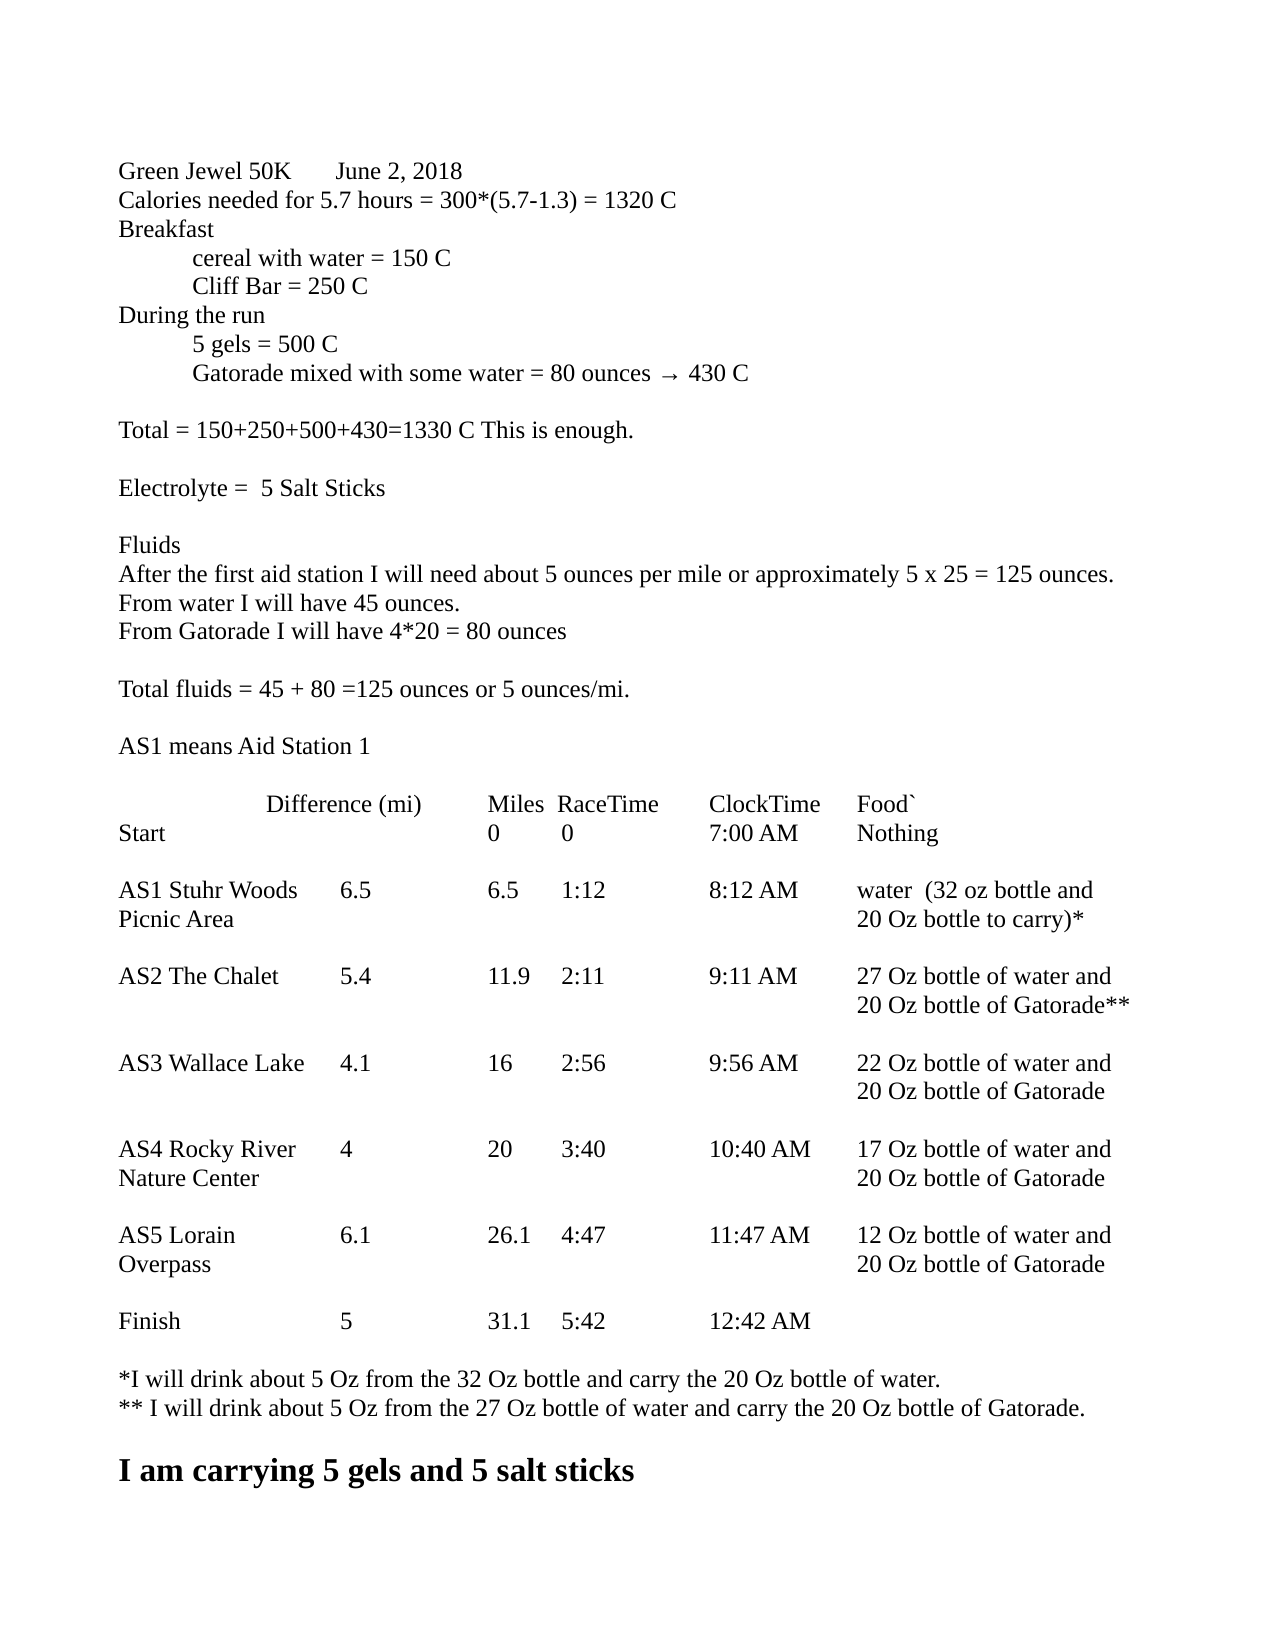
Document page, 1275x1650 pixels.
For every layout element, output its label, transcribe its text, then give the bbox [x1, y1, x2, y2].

text AS4 Rocky River 4 20 3:40 10:40 AM 17 Oz bottle of water and [118, 1134, 1157, 1163]
text *I will drink about 5 Oz from the 32 Oz bottle and carry the 20 Oz bottle of water. [118, 1364, 1157, 1393]
text Total = 150+250+500+430=1330 C This is enough. [118, 415, 1157, 444]
text During the run [118, 300, 1157, 329]
text Calories needed for 5.7 hours = 300*(5.7-1.3) = 1320 C [118, 185, 1157, 214]
text AS5 Lorain 6.1 26.1 4:47 11:47 AM 12 Oz bottle of water and [118, 1220, 1157, 1249]
text Breakfast [118, 214, 1157, 243]
text Start 0 0 7:00 AM Nothing [118, 818, 1157, 846]
text Total fluids = 45 + 80 =125 ounces or 5 ounces/mi. [118, 674, 1157, 703]
text Green Jewel 50K June 2, 2018 [118, 156, 1157, 185]
text Electrolyte = 5 Salt Sticks [118, 473, 1157, 501]
text Nature Center 20 Oz bottle of Gatorade [118, 1163, 1157, 1220]
text AS1 means Aid Station 1 [118, 731, 1157, 760]
text cereal with water = 150 C [118, 243, 1157, 271]
text Difference (mi) Miles RaceTime ClockTime Food` [118, 789, 1157, 818]
text 20 Oz bottle of Gatorade [118, 1076, 1157, 1105]
text Gatorade mixed with some water = 80 ounces → 430 C [118, 358, 1157, 386]
text AS2 The Chalet 5.4 11.9 2:11 9:11 AM 27 Oz bottle of water and [118, 961, 1157, 990]
text From water I will have 45 ounces. [118, 588, 1157, 616]
text 20 Oz bottle of Gatorade** [118, 990, 1157, 1048]
text AS3 Wallace Lake 4.1 16 2:56 9:56 AM 22 Oz bottle of water and [118, 1048, 1157, 1076]
text Fluids [118, 530, 1157, 559]
text Finish 5 31.1 5:42 12:42 AM [118, 1306, 1157, 1335]
text Cliff Bar = 250 C [118, 271, 1157, 300]
text AS1 Stuhr Woods 6.5 6.5 1:12 8:12 AM water (32 oz bottle and [118, 875, 1157, 904]
text From Gatorade I will have 4*20 = 80 ounces [118, 616, 1157, 645]
text Overpass 20 Oz bottle of Gatorade [118, 1249, 1157, 1278]
text After the first aid station I will need about 5 ounces per mile or approximately 5 x 25 = 125 ounces. [118, 559, 1157, 588]
text I am carrying 5 gels and 5 salt sticks [118, 1450, 1161, 1488]
text ** I will drink about 5 Oz from the 27 Oz bottle of water and carry the 20 Oz bottle of Gatorade. [118, 1393, 1157, 1421]
text 5 gels = 500 C [118, 329, 1157, 358]
text Picnic Area 20 Oz bottle to carry)* [118, 904, 1157, 933]
